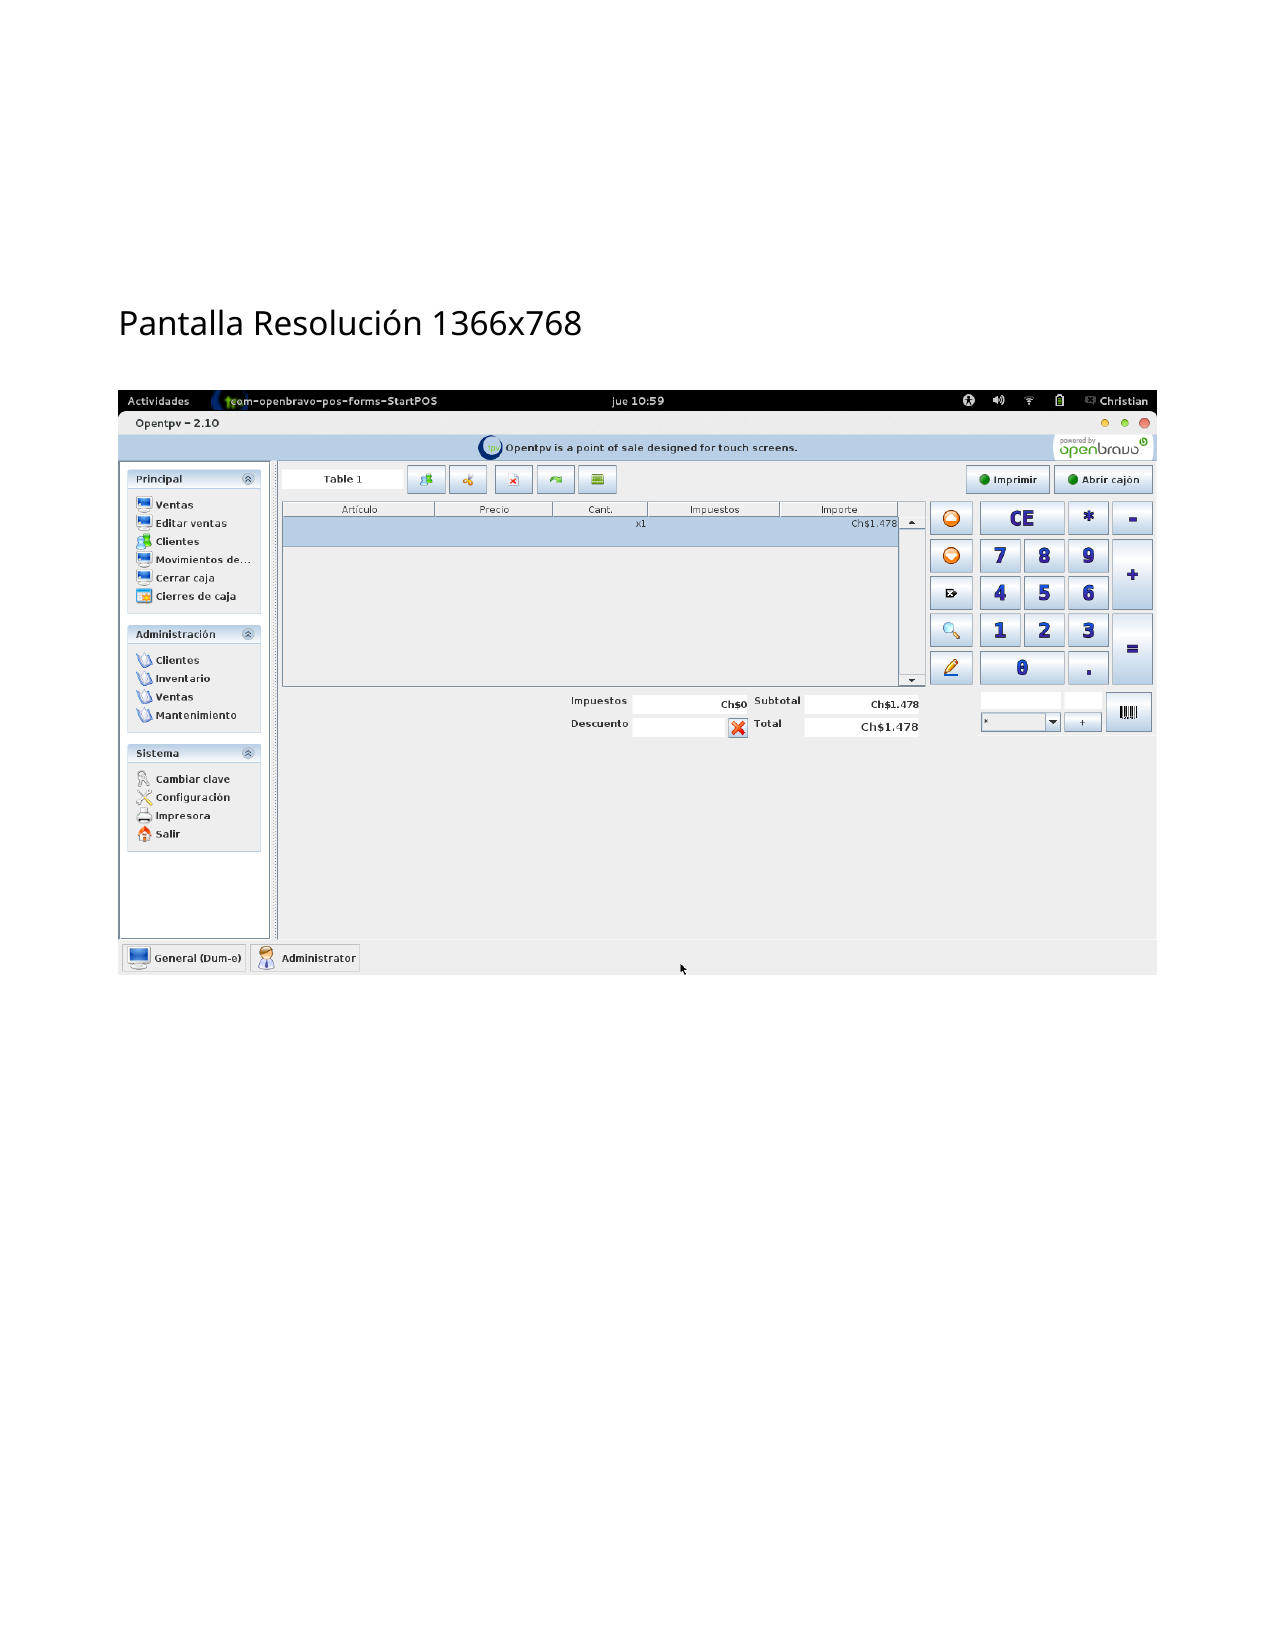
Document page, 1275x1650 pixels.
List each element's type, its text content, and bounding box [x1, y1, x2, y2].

text Pantalla Resolución 1366x768 [118, 300, 1157, 345]
picture [118, 390, 1157, 975]
